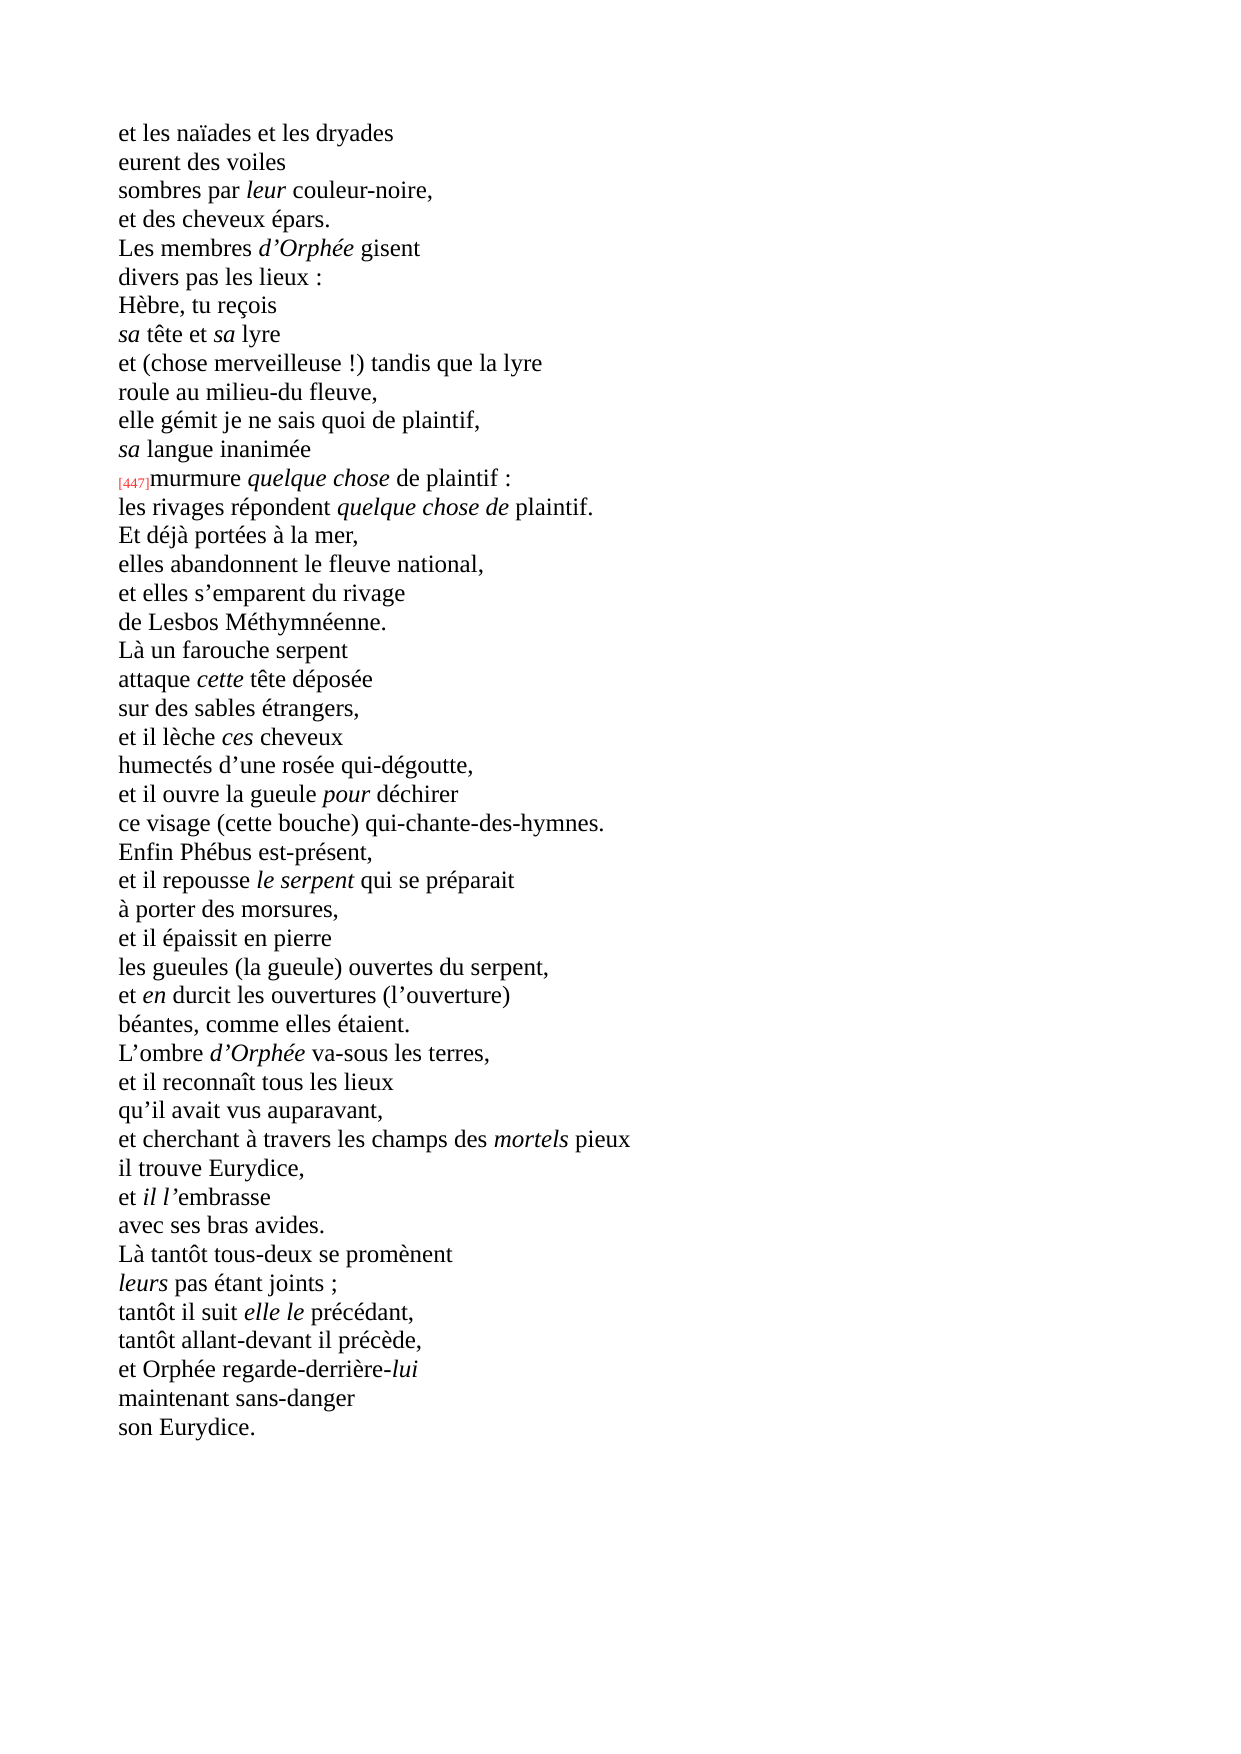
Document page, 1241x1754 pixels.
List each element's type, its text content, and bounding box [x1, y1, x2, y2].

text sombres par leur couleur-noire, [118, 176, 1122, 204]
text Là un farouche serpent [118, 636, 1122, 664]
text roule au milieu-du fleuve, [118, 377, 1122, 406]
text et il reconnaît tous les lieux [118, 1067, 1122, 1096]
text et en durcit les ouvertures (l’ouverture) [118, 981, 1122, 1009]
text sur des sables étrangers, [118, 693, 1122, 722]
text maintenant sans-danger [118, 1383, 1122, 1412]
text Enfin Phébus est-présent, [118, 837, 1122, 866]
text qu’il avait vus auparavant, [118, 1096, 1122, 1124]
text et il lèche ces cheveux [118, 722, 1122, 751]
text et il épaissit en pierre [118, 923, 1122, 952]
text les rivages répondent quelque chose de plaintif. [118, 492, 1122, 521]
text béantes, comme elles étaient. [118, 1009, 1122, 1038]
text de Lesbos Méthymnéenne. [118, 607, 1122, 636]
text humectés d’une rosée qui-dégoutte, [118, 751, 1122, 779]
text leurs pas étant joints ; [118, 1268, 1122, 1297]
text et les naïades et les dryades [118, 118, 1122, 147]
text et il ouvre la gueule pour déchirer [118, 779, 1122, 808]
text et il l’embrasse [118, 1182, 1122, 1211]
text [447]murmure quelque chose de plaintif : [118, 463, 1122, 492]
text attaque cette tête déposée [118, 664, 1122, 693]
text tantôt allant-devant il précède, [118, 1326, 1122, 1354]
text Hèbre, tu reçois [118, 291, 1122, 319]
text Et déjà portées à la mer, [118, 521, 1122, 549]
text L’ombre d’Orphée va-sous les terres, [118, 1038, 1122, 1067]
text ce visage (cette bouche) qui-chante-des-hymnes. [118, 808, 1122, 837]
text divers pas les lieux : [118, 262, 1122, 291]
text et (chose merveilleuse !) tandis que la lyre [118, 348, 1122, 377]
text il trouve Eurydice, [118, 1153, 1122, 1182]
text eurent des voiles [118, 147, 1122, 176]
text les gueules (la gueule) ouvertes du serpent, [118, 952, 1122, 981]
text et elles s’emparent du rivage [118, 578, 1122, 607]
text elles abandonnent le fleuve national, [118, 549, 1122, 578]
text sa langue inanimée [118, 434, 1122, 463]
text Là tantôt tous-deux se promènent [118, 1239, 1122, 1268]
text Les membres d’Orphée gisent [118, 233, 1122, 262]
text à porter des morsures, [118, 894, 1122, 923]
text son Eurydice. [118, 1412, 1122, 1441]
text et cherchant à travers les champs des mortels pieux [118, 1124, 1122, 1153]
text tantôt il suit elle le précédant, [118, 1297, 1122, 1326]
text et il repousse le serpent qui se préparait [118, 866, 1122, 894]
text sa tête et sa lyre [118, 319, 1122, 348]
text et Orphée regarde-derrière-lui [118, 1354, 1122, 1383]
text avec ses bras avides. [118, 1211, 1122, 1239]
text elle gémit je ne sais quoi de plaintif, [118, 406, 1122, 434]
text et des cheveux épars. [118, 204, 1122, 233]
